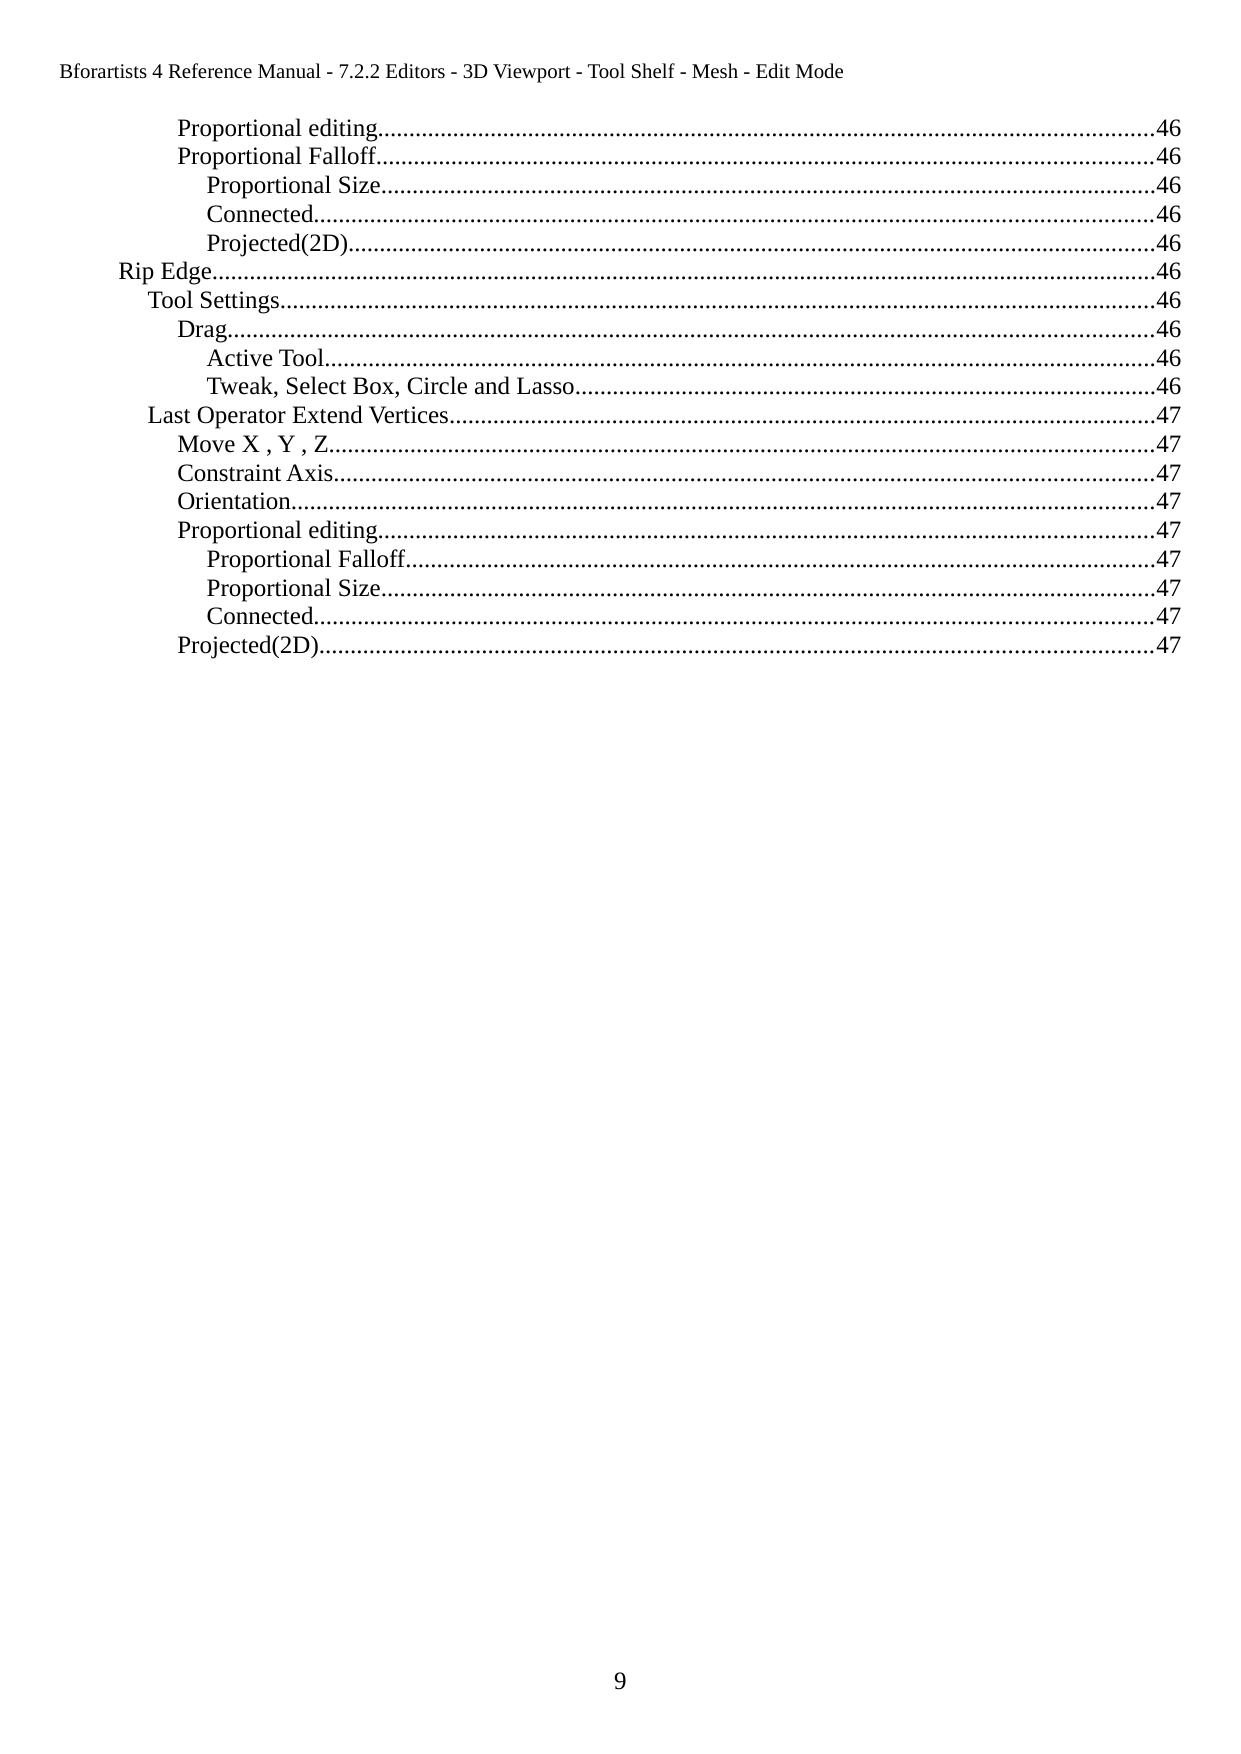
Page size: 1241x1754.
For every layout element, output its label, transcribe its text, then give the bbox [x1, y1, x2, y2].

text Proportional Size 47 [206, 573, 1181, 601]
text Proportional Falloff 46 [177, 141, 1181, 170]
text Proportional Size 46 [206, 170, 1181, 199]
text Last Operator Extend Vertices 47 [147, 400, 1181, 429]
text Proportional editing 46 [177, 113, 1181, 141]
text Active Tool 46 [206, 343, 1181, 371]
text Connected 47 [206, 601, 1181, 630]
text Proportional editing 47 [177, 515, 1181, 544]
text Constraint Axis 47 [177, 458, 1181, 486]
text Tool Settings 46 [147, 285, 1181, 314]
text Projected(2D) 46 [206, 228, 1181, 256]
text Connected 46 [206, 199, 1181, 228]
text Move X , Y , Z 47 [177, 429, 1181, 458]
text Tweak, Select Box, Circle and Lasso 46 [206, 371, 1181, 400]
text Proportional Falloff 47 [206, 544, 1181, 573]
text Projected(2D) 47 [177, 630, 1181, 659]
text Orientation 47 [177, 486, 1181, 515]
text Rip Edge 46 [118, 256, 1181, 285]
text Drag 46 [177, 314, 1181, 343]
